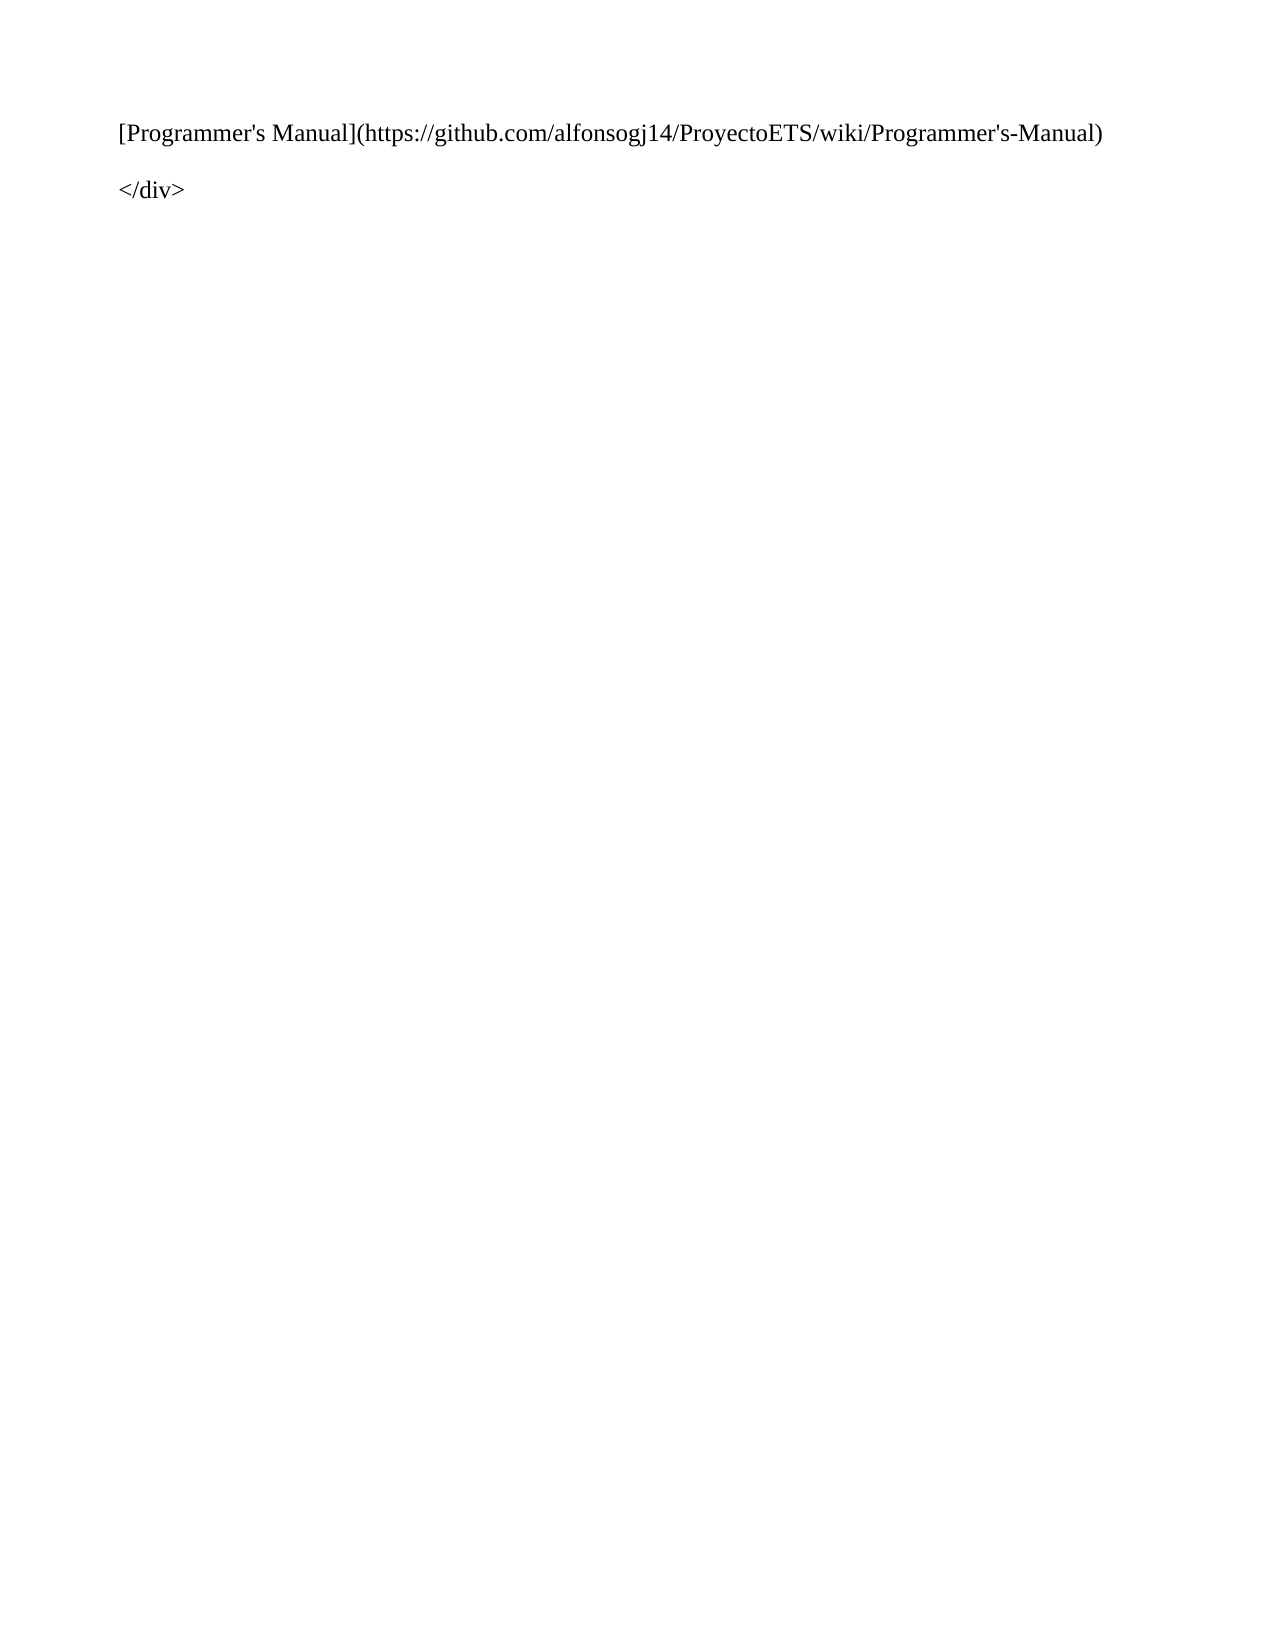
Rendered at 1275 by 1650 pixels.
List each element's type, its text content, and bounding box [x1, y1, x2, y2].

text </div> [118, 176, 1157, 204]
text [Programmer's Manual](https://github.com/alfonsogj14/ProyectoETS/wiki/Programmer's-Manual) [118, 118, 1157, 147]
